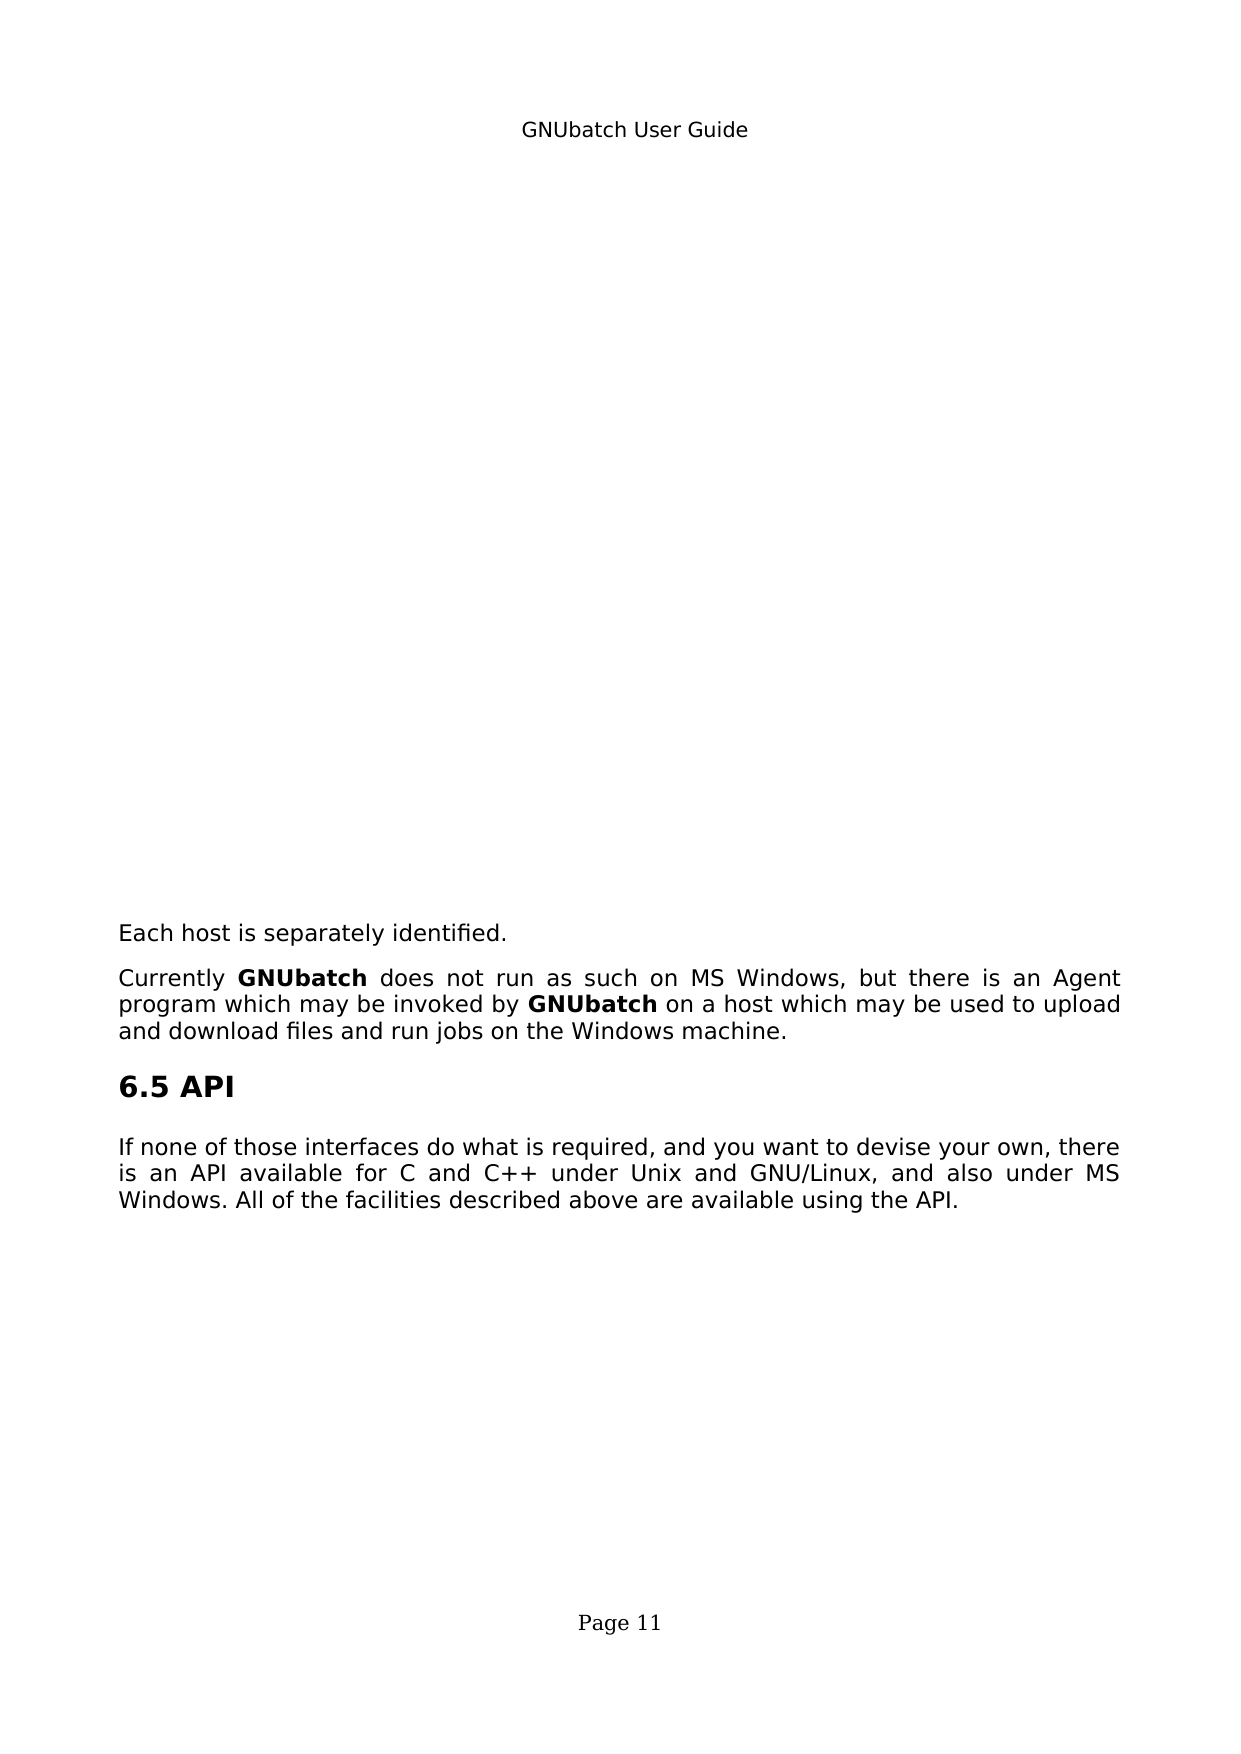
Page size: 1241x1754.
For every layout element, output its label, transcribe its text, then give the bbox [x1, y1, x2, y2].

text Each host is separately identified. [118, 920, 1122, 946]
text Currently GNUbatch does not run as such on MS Windows, but there is an Agent program which may be invoked by GNUbatch on a host which may be used to upload and download files and run jobs on the Windows machine. [118, 965, 1122, 1045]
subtitle API [118, 1070, 1122, 1104]
text If none of those interfaces do what is required, and you want to devise your own, there is an API available for C and C++ under Unix and GNU/Linux, and also under MS Windows. All of the facilities described above are available using the API. [118, 1134, 1122, 1214]
